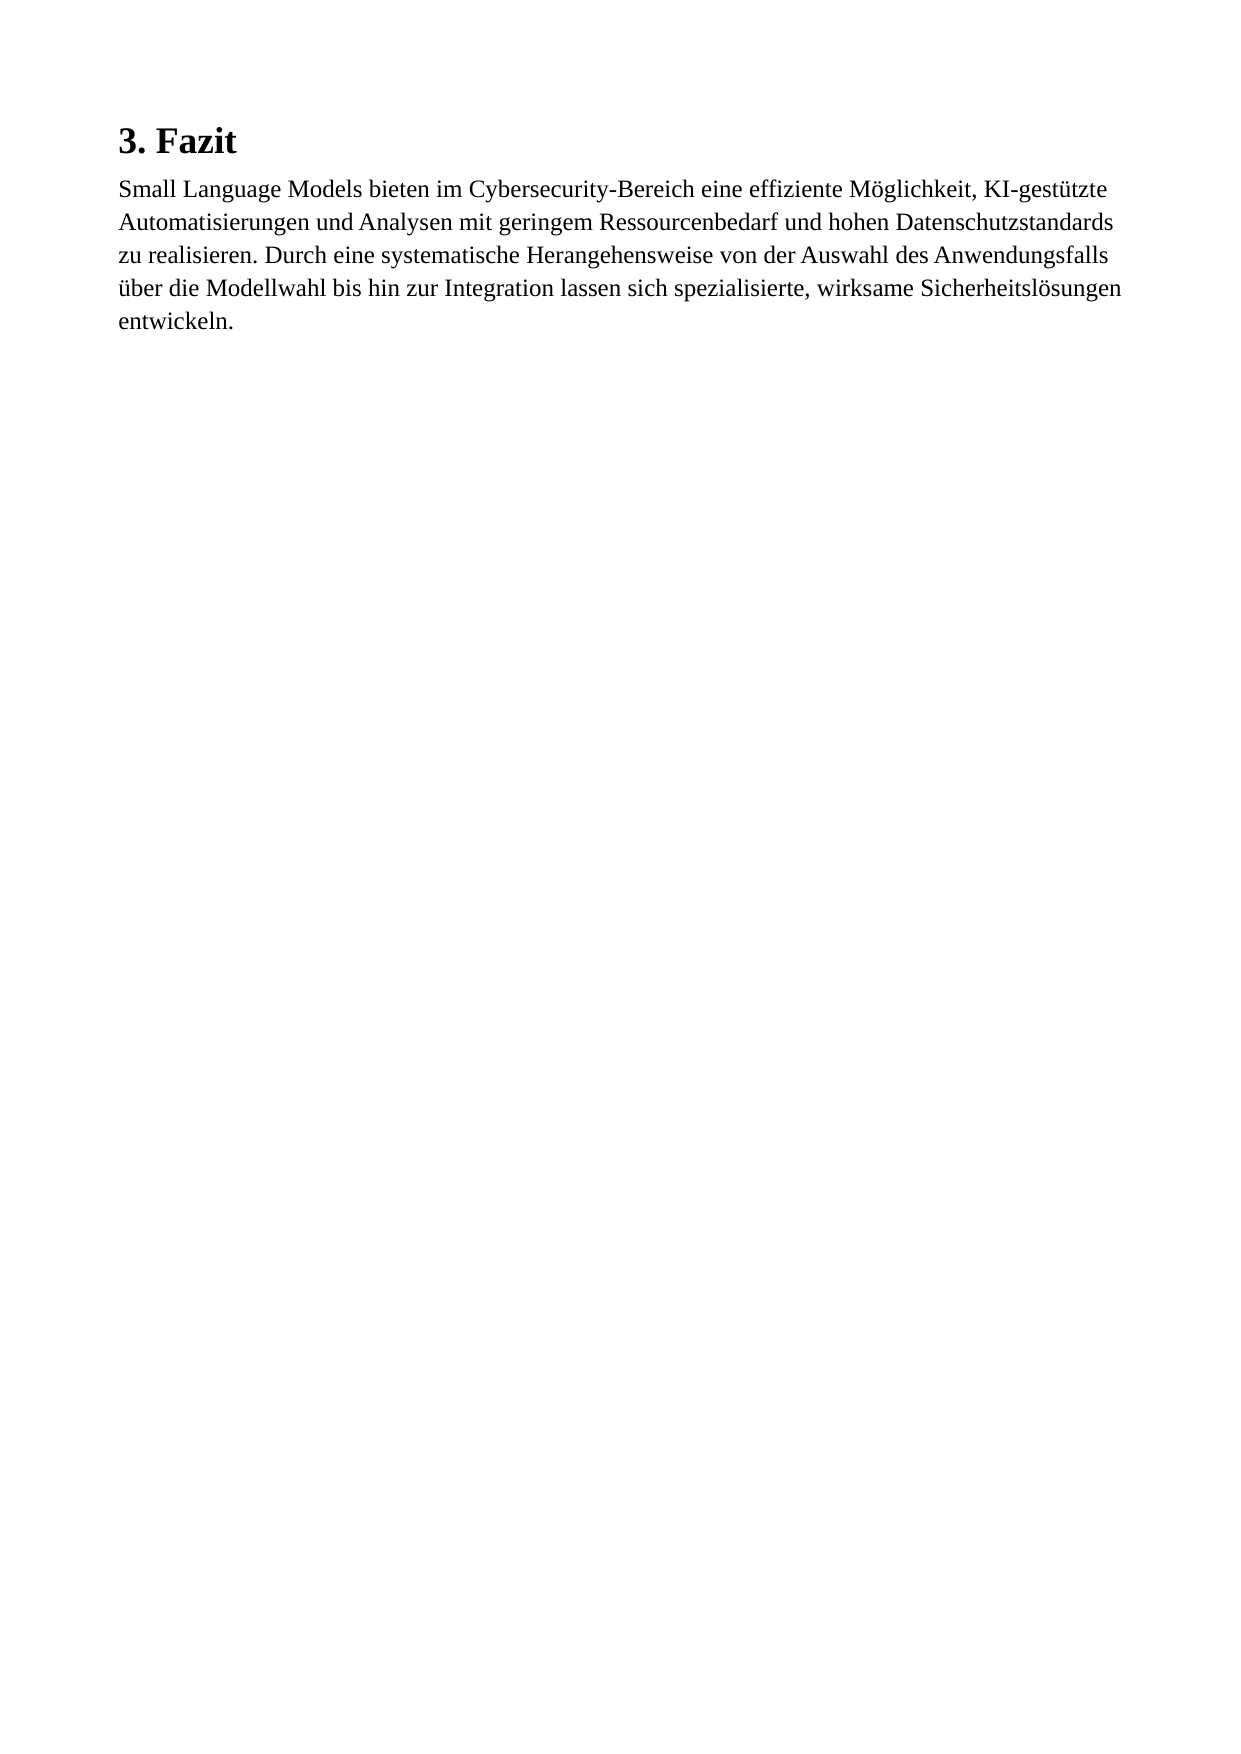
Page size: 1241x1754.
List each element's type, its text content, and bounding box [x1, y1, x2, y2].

text Small Language Models bieten im Cybersecurity-Bereich eine effiziente Möglichkeit, KI-gestützte Automatisierungen und Analysen mit geringem Ressourcenbedarf und hohen Datenschutzstandards zu realisieren. Durch eine systematische Herangehensweise von der Auswahl des Anwendungsfalls über die Modellwahl bis hin zur Integration lassen sich spezialisierte, wirksame Sicherheitslösungen entwickeln. [118, 174, 1122, 334]
subtitle 3. Fazit [118, 118, 1122, 161]
